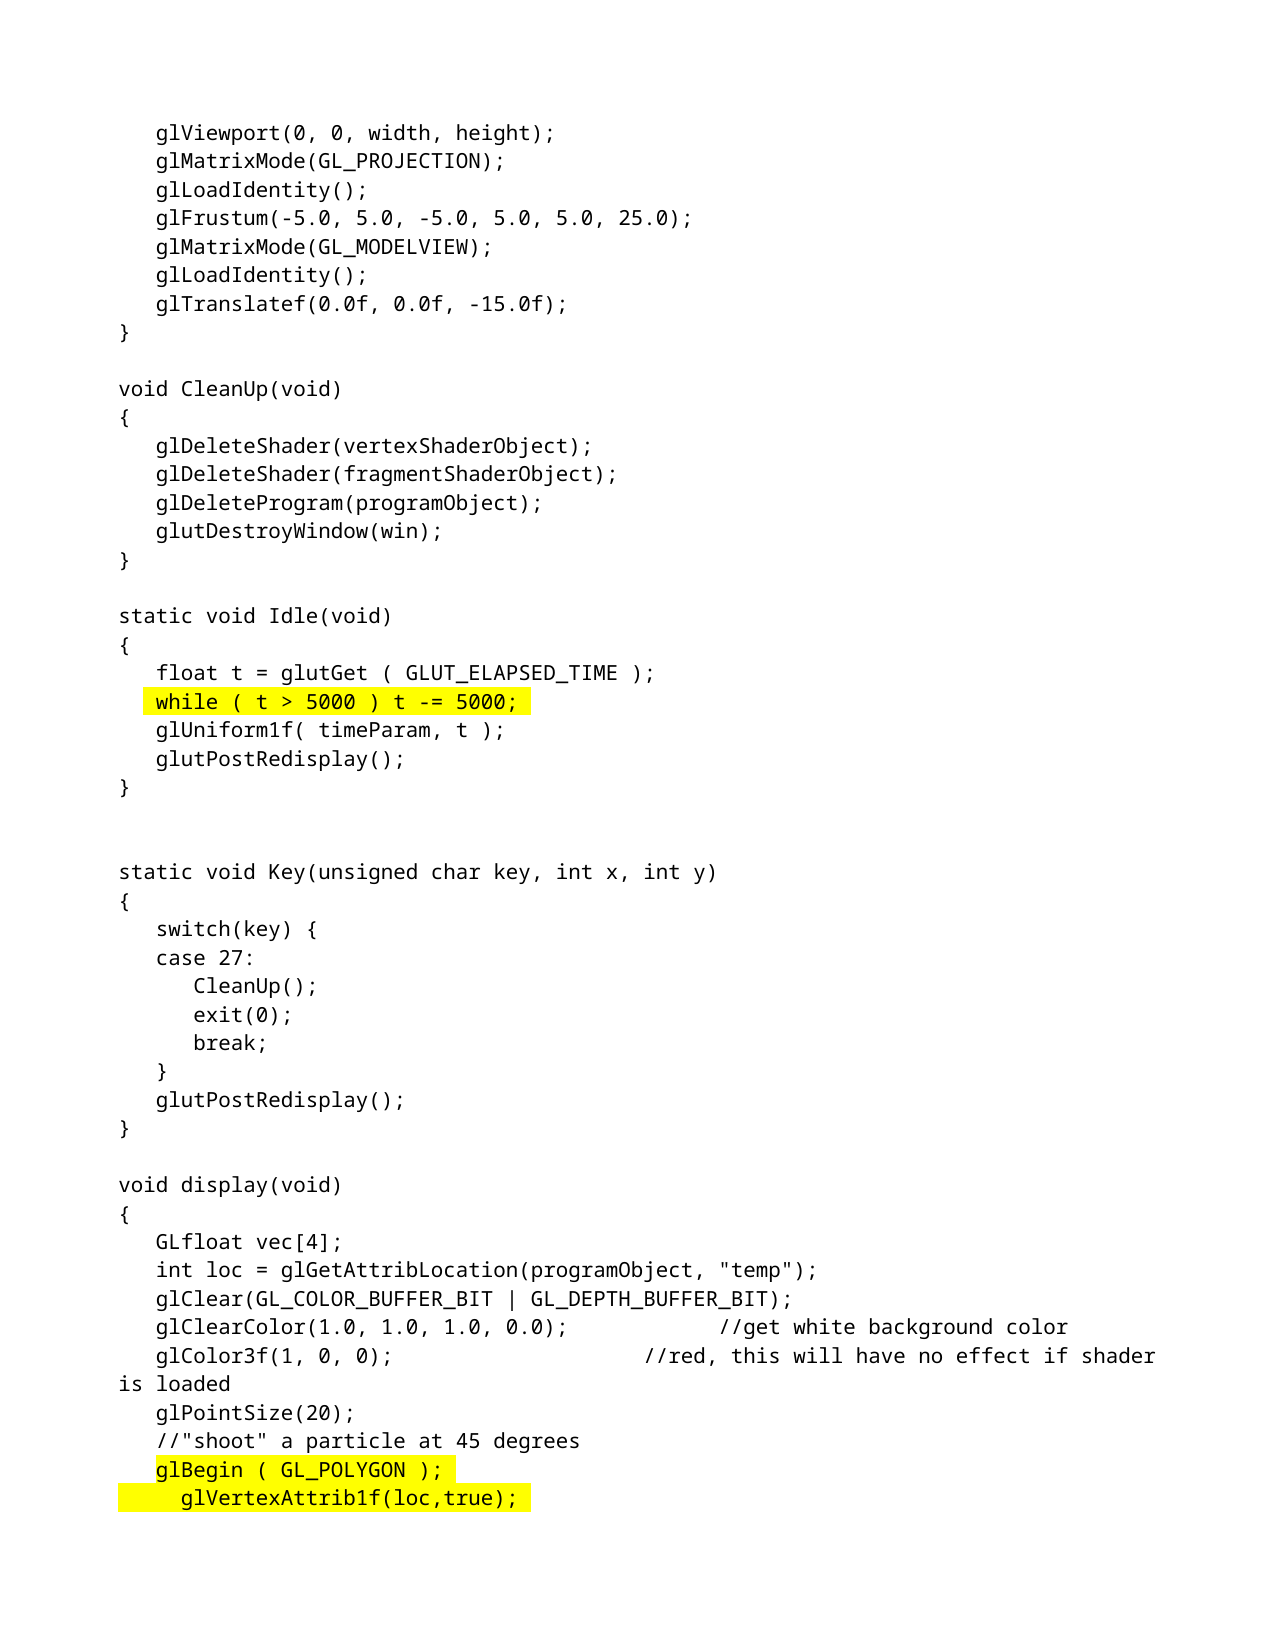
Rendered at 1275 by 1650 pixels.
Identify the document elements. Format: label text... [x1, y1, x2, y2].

text { [118, 886, 1157, 914]
text void CleanUp(void) [118, 374, 1157, 402]
text int loc = glGetAttribLocation(programObject, "temp"); [118, 1256, 1157, 1284]
text glPointSize(20); [118, 1398, 1157, 1426]
text glLoadIdentity(); [118, 175, 1157, 203]
text glFrustum(-5.0, 5.0, -5.0, 5.0, 5.0, 25.0); [118, 203, 1157, 232]
text { [118, 402, 1157, 431]
text glDeleteShader(vertexShaderObject); [118, 431, 1157, 459]
text } [118, 1113, 1157, 1142]
text glViewport(0, 0, width, height); [118, 118, 1157, 147]
text } [118, 772, 1157, 801]
text //"shoot" a particle at 45 degrees [118, 1426, 1157, 1455]
text static void Key(unsigned char key, int x, int y) [118, 857, 1157, 886]
text void display(void) [118, 1170, 1157, 1199]
text glBegin ( GL_POLYGON ); [118, 1455, 1157, 1483]
text exit(0); [118, 1000, 1157, 1028]
text CleanUp(); [118, 971, 1157, 1000]
text glVertexAttrib1f(loc,true); [118, 1483, 1157, 1512]
text glLoadIdentity(); [118, 260, 1157, 289]
text } [118, 545, 1157, 573]
text case 27: [118, 943, 1157, 971]
text glTranslatef(0.0f, 0.0f, -15.0f); [118, 289, 1157, 317]
text switch(key) { [118, 914, 1157, 943]
text glDeleteShader(fragmentShaderObject); [118, 459, 1157, 488]
text glClear(GL_COLOR_BUFFER_BIT | GL_DEPTH_BUFFER_BIT); [118, 1284, 1157, 1312]
text break; [118, 1028, 1157, 1057]
text glutDestroyWindow(win); [118, 516, 1157, 545]
text { [118, 630, 1157, 658]
text { [118, 1199, 1157, 1227]
text GLfloat vec[4]; [118, 1227, 1157, 1256]
text glMatrixMode(GL_MODELVIEW); [118, 232, 1157, 260]
text glutPostRedisplay(); [118, 1085, 1157, 1113]
text float t = glutGet ( GLUT_ELAPSED_TIME ); [118, 658, 1157, 687]
text glUniform1f( timeParam, t ); [118, 715, 1157, 744]
text glutPostRedisplay(); [118, 744, 1157, 772]
text } [118, 1057, 1157, 1085]
text } [118, 317, 1157, 346]
text static void Idle(void) [118, 602, 1157, 630]
text glClearColor(1.0, 1.0, 1.0, 0.0); //get white background color [118, 1312, 1157, 1341]
text glDeleteProgram(programObject); [118, 488, 1157, 516]
text while ( t > 5000 ) t -= 5000; [118, 687, 1157, 715]
text glColor3f(1, 0, 0); //red, this will have no effect if shader is loaded [118, 1341, 1157, 1398]
text glMatrixMode(GL_PROJECTION); [118, 147, 1157, 175]
